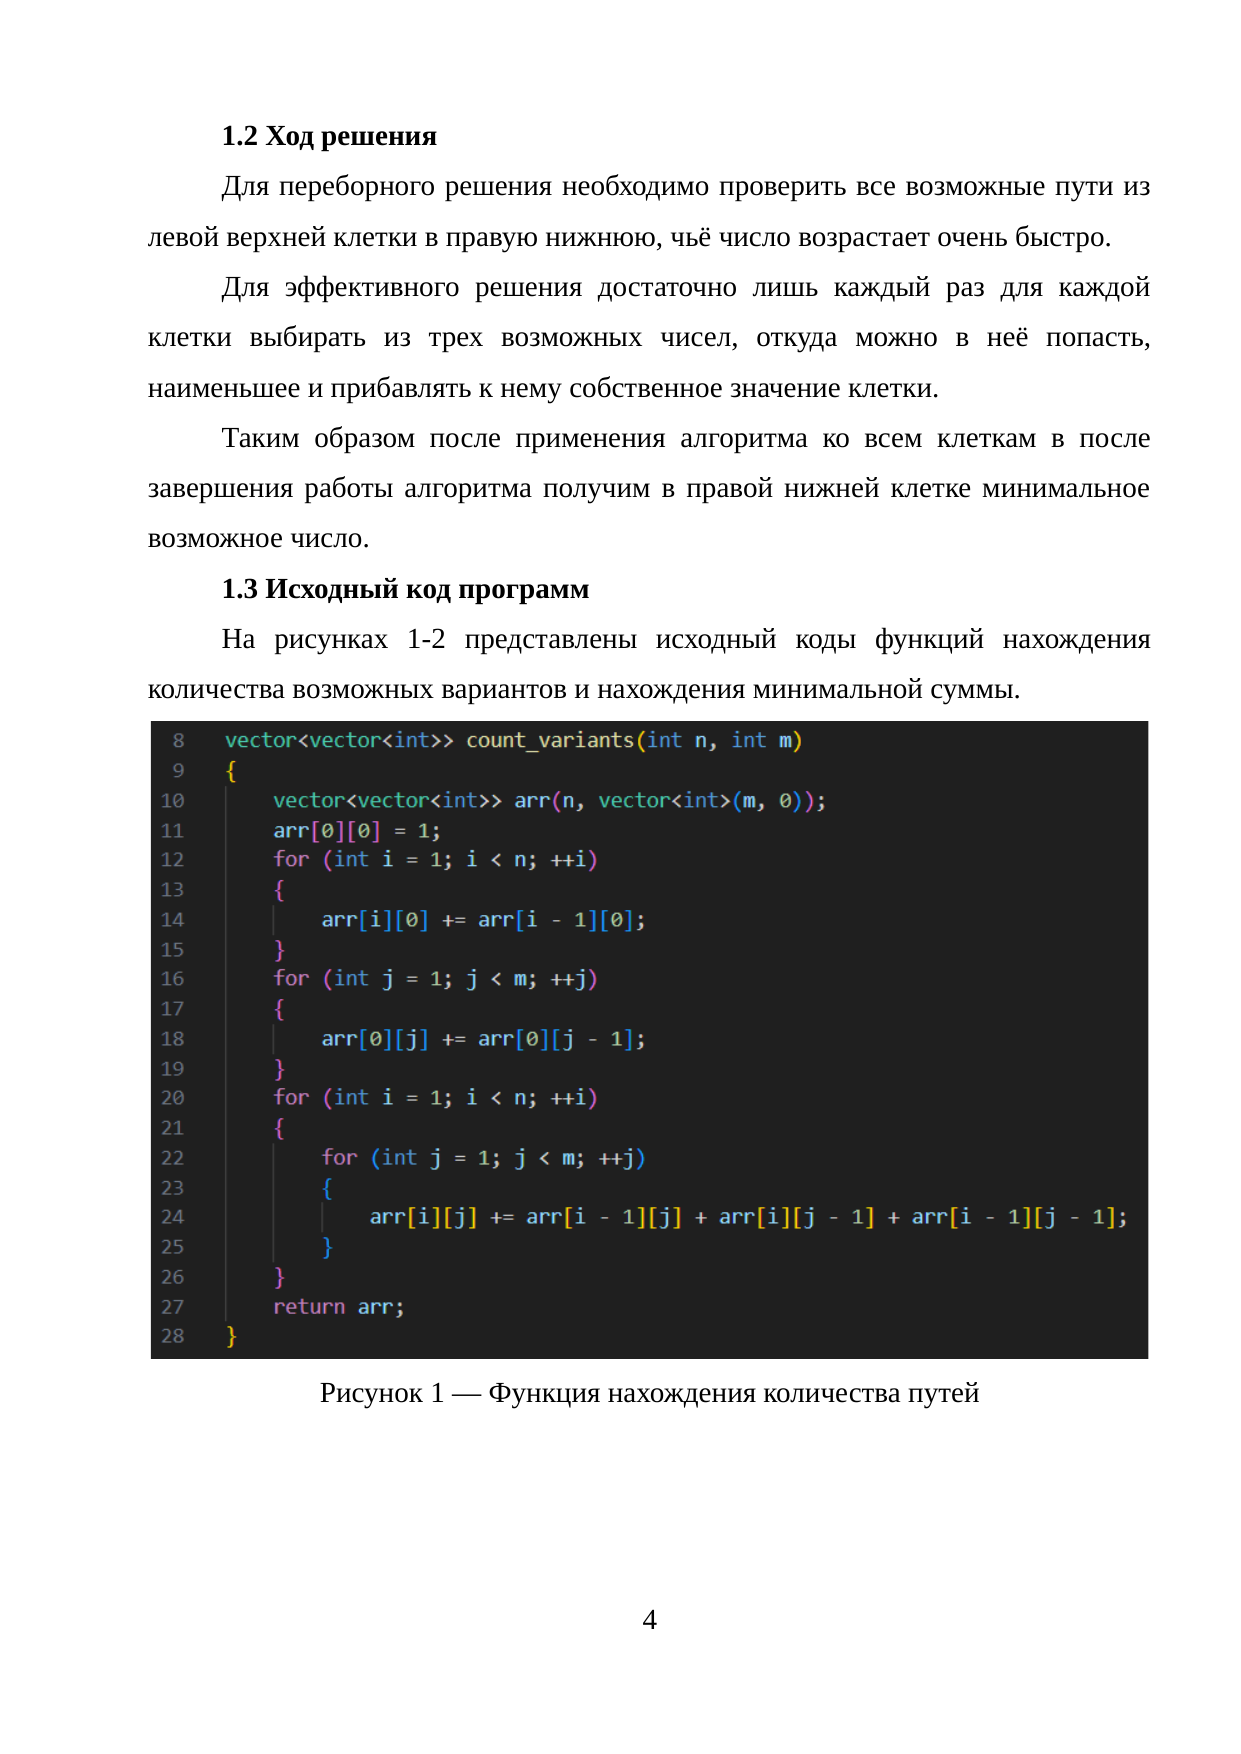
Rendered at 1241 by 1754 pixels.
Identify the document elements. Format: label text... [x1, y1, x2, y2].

text Для переборного решения необходимо проверить все возможные пути из левой верхней клетки в правую нижнюю, чьё число возрастает очень быстро. [148, 168, 1152, 252]
text Для эффективного решения достаточно лишь каждый раз для каждой клетки выбирать из трех возможных чисел, откуда можно в неё попасть, наименьшее и прибавлять к нему собственное значение клетки. [148, 269, 1152, 403]
text Рисунок 1 — Функция нахождения количества путей [148, 722, 1152, 1408]
text Таким образом после применения алгоритма ко всем клеткам в после завершения работы алгоритма получим в правой нижней клетке минимальное возможное число. [148, 420, 1152, 554]
picture [150, 721, 1149, 1359]
subtitle 1.2 Ход решения [148, 118, 1152, 152]
text На рисунках 1-2 представлены исходный коды функций нахождения количества возможных вариантов и нахождения минимальной суммы. [148, 621, 1152, 705]
subtitle 1.3 Исходный код программ [148, 571, 1152, 604]
